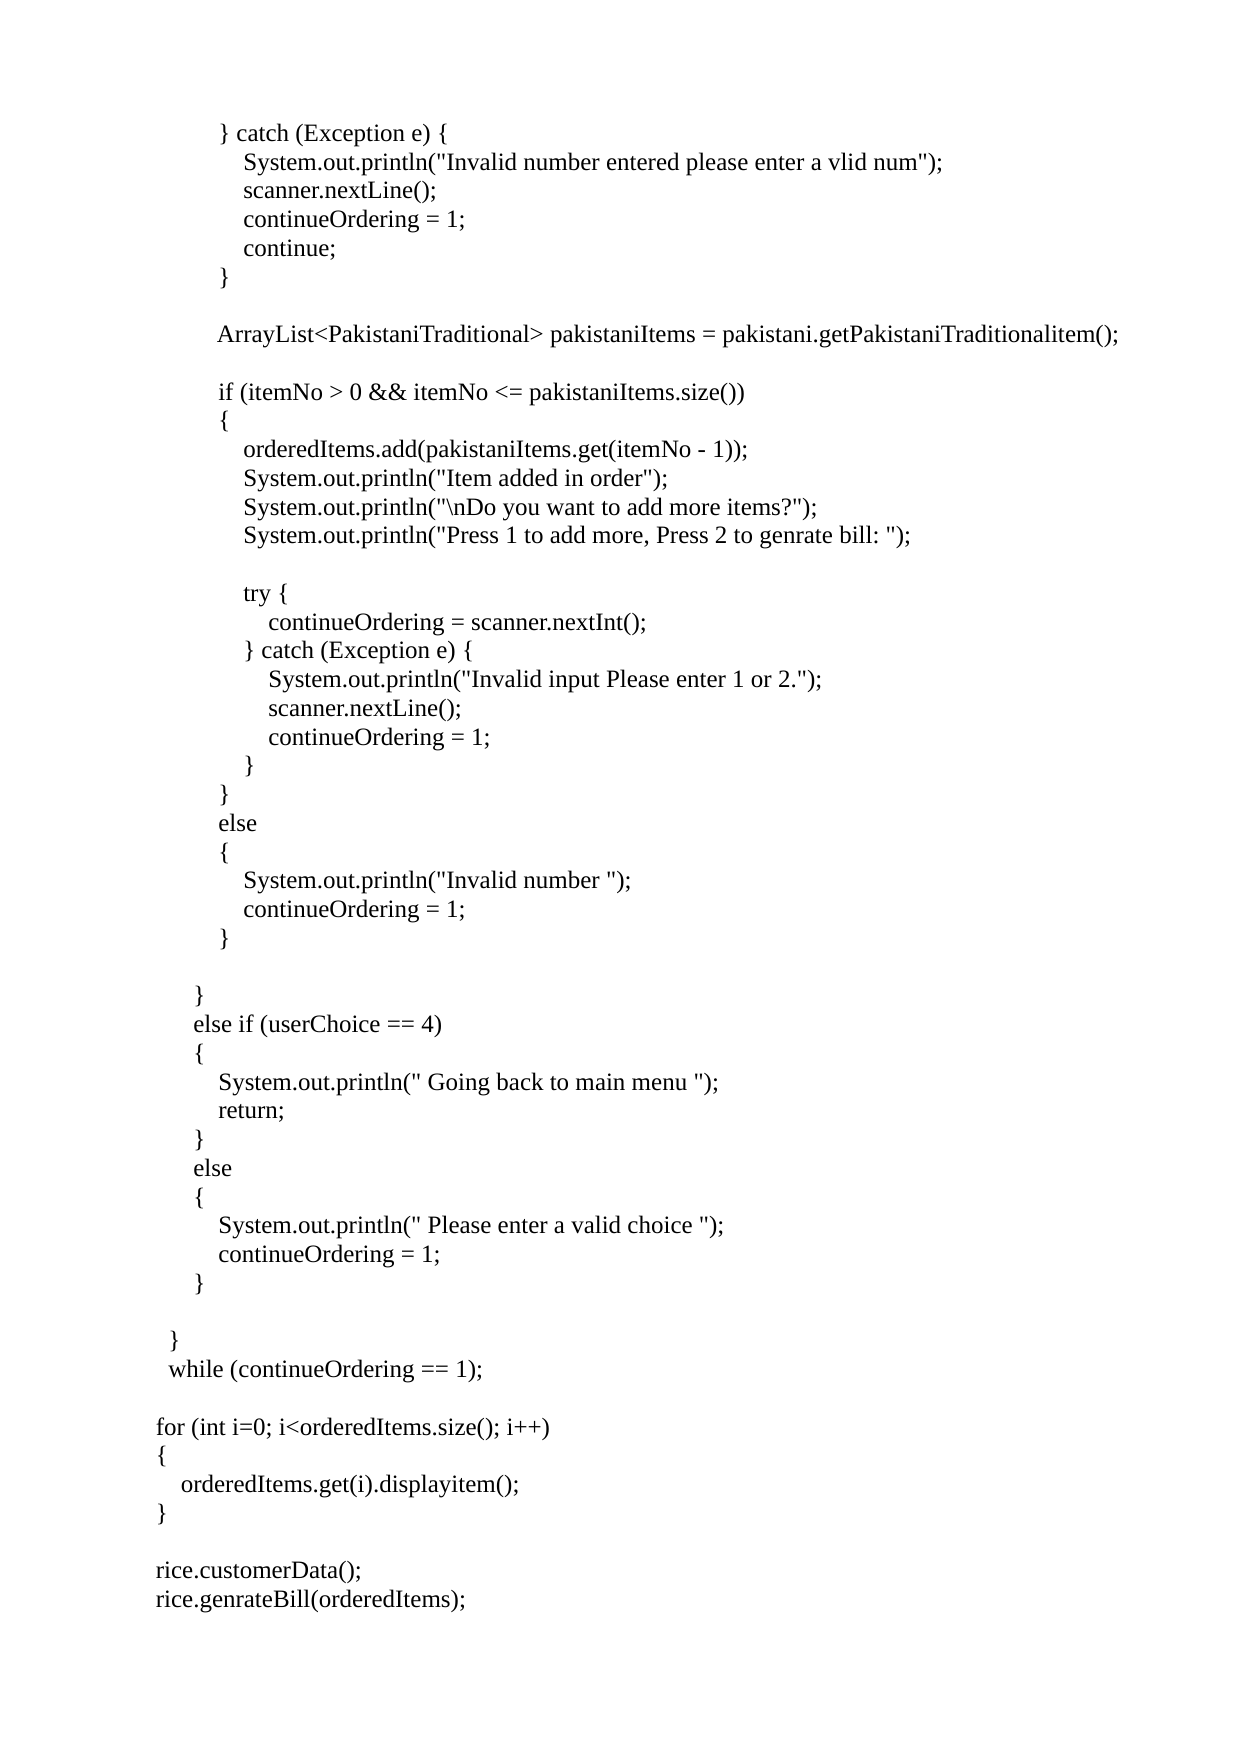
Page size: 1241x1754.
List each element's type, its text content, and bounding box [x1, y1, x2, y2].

text else if (userChoice == 4) [118, 1009, 1122, 1038]
text } [118, 1124, 1122, 1153]
text System.out.println("Item added in order"); [118, 463, 1122, 492]
text } catch (Exception e) { [118, 636, 1122, 664]
text } catch (Exception e) { [118, 118, 1122, 147]
text scanner.nextLine(); [118, 176, 1122, 204]
text rice.customerData(); [118, 1556, 1122, 1584]
text else [118, 808, 1122, 837]
text } [118, 1498, 1122, 1527]
text rice.genrateBill(orderedItems); [118, 1584, 1122, 1613]
text continueOrdering = scanner.nextInt(); [118, 607, 1122, 636]
text System.out.println(" Going back to main menu "); [118, 1067, 1122, 1096]
text continueOrdering = 1; [118, 894, 1122, 923]
text System.out.println("Invalid number "); [118, 866, 1122, 894]
text while (continueOrdering == 1); [118, 1354, 1122, 1383]
text } [118, 1268, 1122, 1297]
text for (int i=0; i<orderedItems.size(); i++) [118, 1412, 1122, 1441]
text } [118, 751, 1122, 779]
text scanner.nextLine(); [118, 693, 1122, 722]
text { [118, 1182, 1122, 1211]
text if (itemNo > 0 && itemNo <= pakistaniItems.size()) [118, 377, 1122, 406]
text } [118, 779, 1122, 808]
text ArrayList<PakistaniTraditional> pakistaniItems = pakistani.getPakistaniTraditionalitem(); [118, 319, 1122, 348]
text return; [118, 1096, 1122, 1124]
text } [118, 1326, 1122, 1354]
text { [118, 1038, 1122, 1067]
text orderedItems.add(pakistaniItems.get(itemNo - 1)); [118, 434, 1122, 463]
text continueOrdering = 1; [118, 1239, 1122, 1268]
text { [118, 406, 1122, 434]
text continueOrdering = 1; [118, 722, 1122, 751]
text continue; [118, 233, 1122, 262]
text System.out.println(" Please enter a valid choice "); [118, 1211, 1122, 1239]
text } [118, 923, 1122, 952]
text try { [118, 578, 1122, 607]
text else [118, 1153, 1122, 1182]
text orderedItems.get(i).displayitem(); [118, 1469, 1122, 1498]
text continueOrdering = 1; [118, 204, 1122, 233]
text System.out.println("\nDo you want to add more items?"); [118, 492, 1122, 521]
text { [118, 837, 1122, 866]
text System.out.println("Invalid number entered please enter a vlid num"); [118, 147, 1122, 176]
text { [118, 1441, 1122, 1469]
text } [118, 262, 1122, 291]
text System.out.println("Press 1 to add more, Press 2 to genrate bill: "); [118, 521, 1122, 549]
text System.out.println("Invalid input Please enter 1 or 2."); [118, 664, 1122, 693]
text } [118, 981, 1122, 1009]
